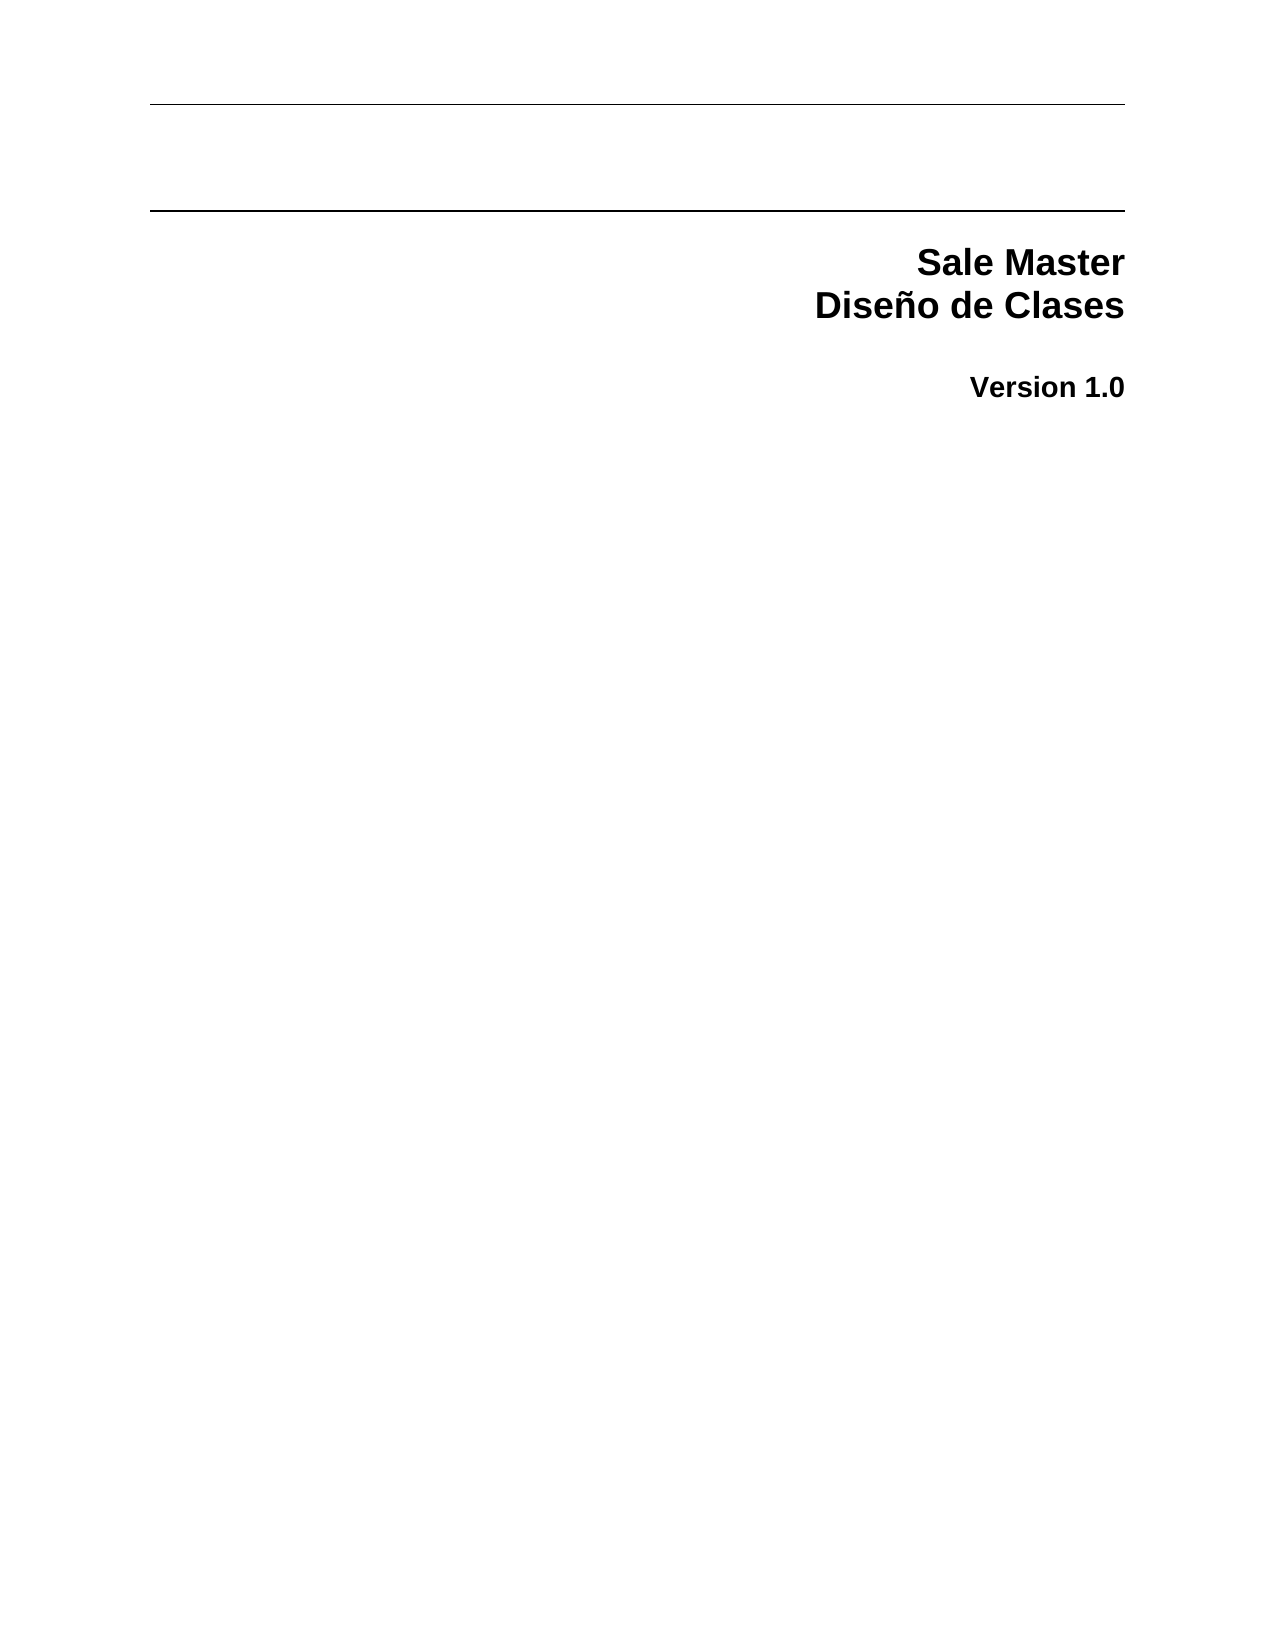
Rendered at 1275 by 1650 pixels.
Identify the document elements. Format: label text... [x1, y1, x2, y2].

subtitle Sale Master [150, 240, 1125, 283]
subtitle Diseño de Clases [150, 283, 1125, 327]
subtitle Version 1.0 [150, 370, 1125, 403]
